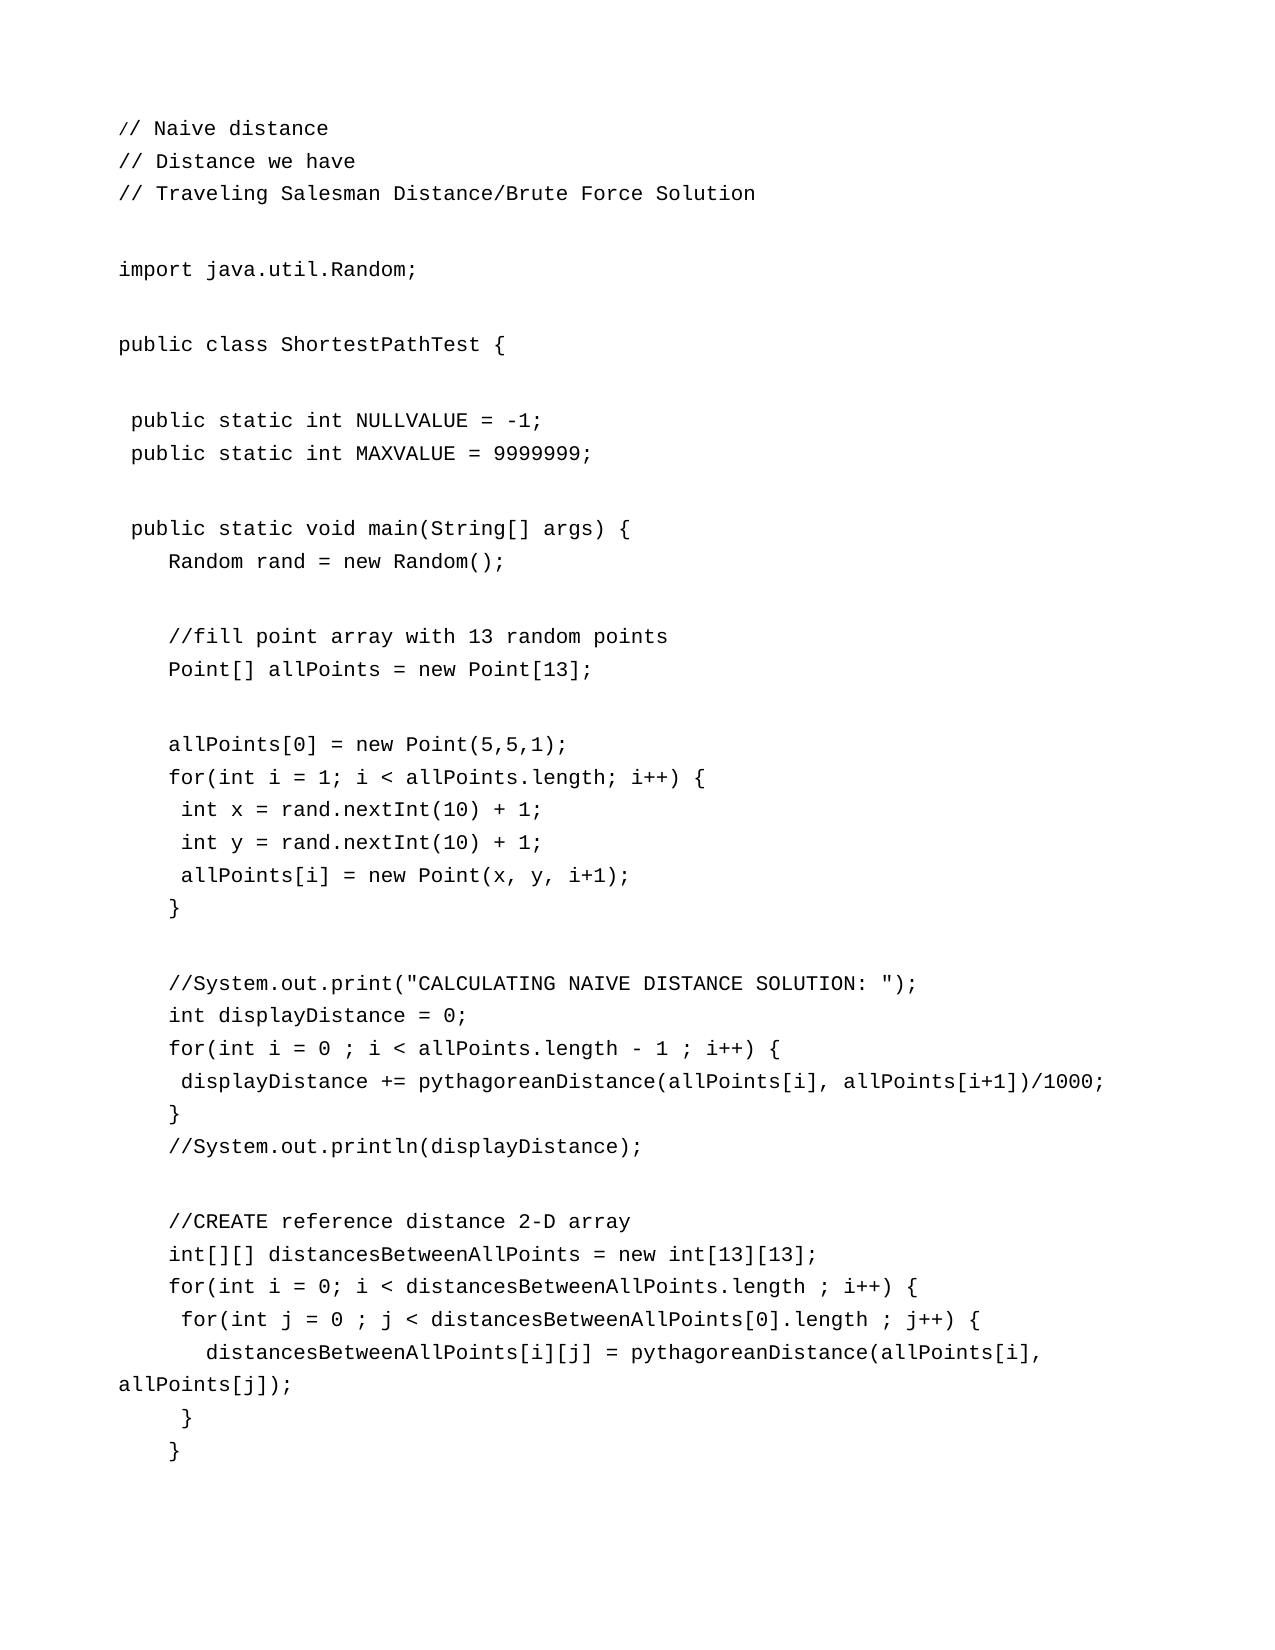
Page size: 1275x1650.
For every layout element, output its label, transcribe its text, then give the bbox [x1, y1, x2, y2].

text int y = rand.nextInt(10) + 1; [118, 832, 1157, 856]
text } [118, 1103, 1157, 1127]
text for(int j = 0 ; j < distancesBetweenAllPoints[0].length ; j++) { [118, 1309, 1157, 1333]
text public static void main(String[] args) { [118, 518, 1157, 542]
text public static int NULLVALUE = -1; [118, 410, 1157, 433]
text public class ShortestPathTest { [118, 334, 1157, 358]
text for(int i = 0 ; i < allPoints.length - 1 ; i++) { [118, 1038, 1157, 1062]
text for(int i = 1; i < allPoints.length; i++) { [118, 767, 1157, 791]
text int[][] distancesBetweenAllPoints = new int[13][13]; [118, 1244, 1157, 1268]
text allPoints[0] = new Point(5,5,1); [118, 734, 1157, 758]
text for(int i = 0; i < distancesBetweenAllPoints.length ; i++) { [118, 1277, 1157, 1300]
text displayDistance += pythagoreanDistance(allPoints[i], allPoints[i+1])/1000; [118, 1071, 1157, 1094]
text //System.out.print("CALCULATING NAIVE DISTANCE SOLUTION: "); [118, 973, 1157, 996]
text distancesBetweenAllPoints[i][j] = pythagoreanDistance(allPoints[i], allPoints[j]); [118, 1342, 1157, 1398]
text // Naive distance [118, 118, 1157, 142]
text int displayDistance = 0; [118, 1005, 1157, 1029]
text } [118, 1439, 1157, 1463]
text //System.out.println(displayDistance); [118, 1136, 1157, 1159]
text int x = rand.nextInt(10) + 1; [118, 799, 1157, 823]
text } [118, 897, 1157, 921]
text allPoints[i] = new Point(x, y, i+1); [118, 865, 1157, 888]
text Point[] allPoints = new Point[13]; [118, 659, 1157, 682]
text public static int MAXVALUE = 9999999; [118, 442, 1157, 466]
text import java.util.Random; [118, 259, 1157, 282]
text } [118, 1407, 1157, 1431]
text Random rand = new Random(); [118, 551, 1157, 574]
text //fill point array with 13 random points [118, 626, 1157, 650]
text //CREATE reference distance 2-D array [118, 1211, 1157, 1235]
text // Traveling Salesman Distance/Brute Force Solution [118, 183, 1157, 207]
text // Distance we have [118, 151, 1157, 174]
